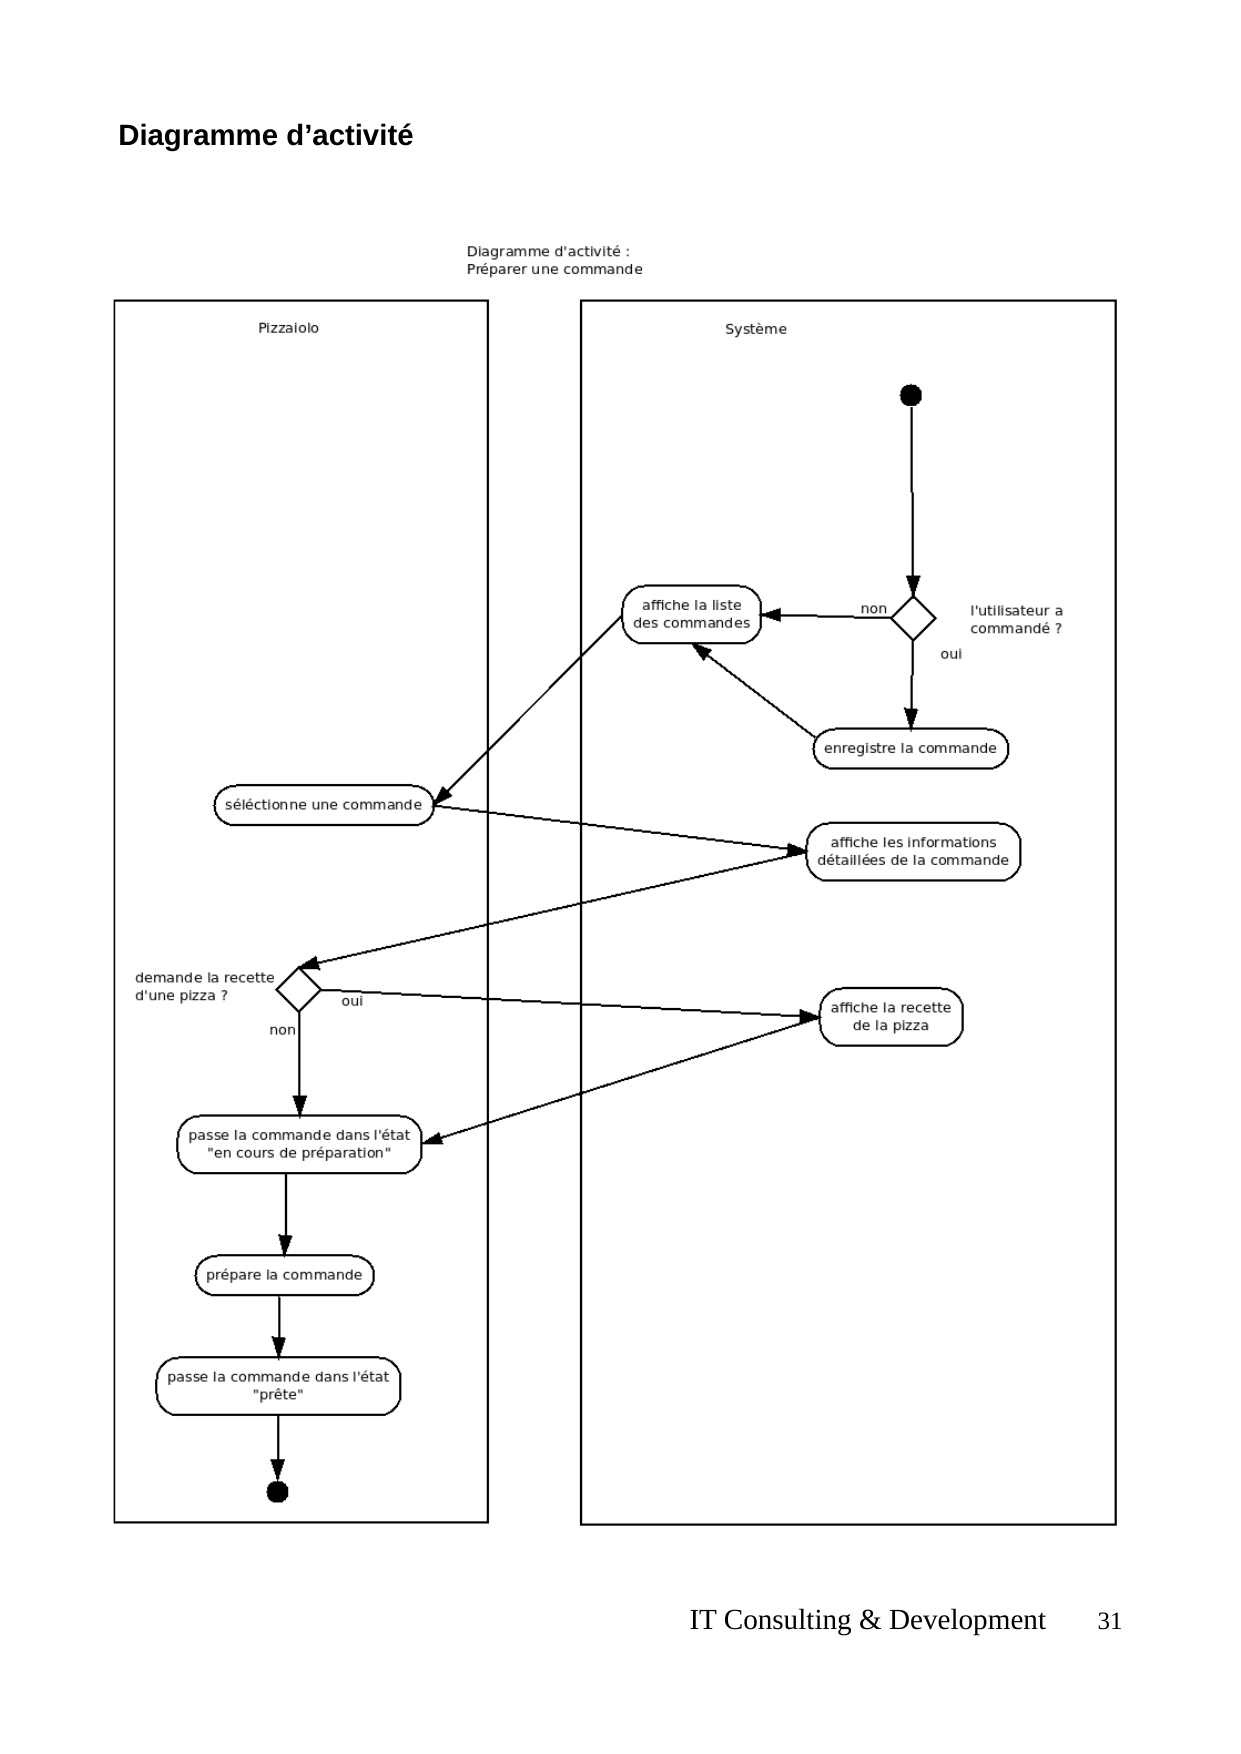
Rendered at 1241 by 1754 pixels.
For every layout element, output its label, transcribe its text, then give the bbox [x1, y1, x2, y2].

subtitle Diagramme d’activité [118, 118, 1122, 152]
picture [113, 243, 1118, 1528]
